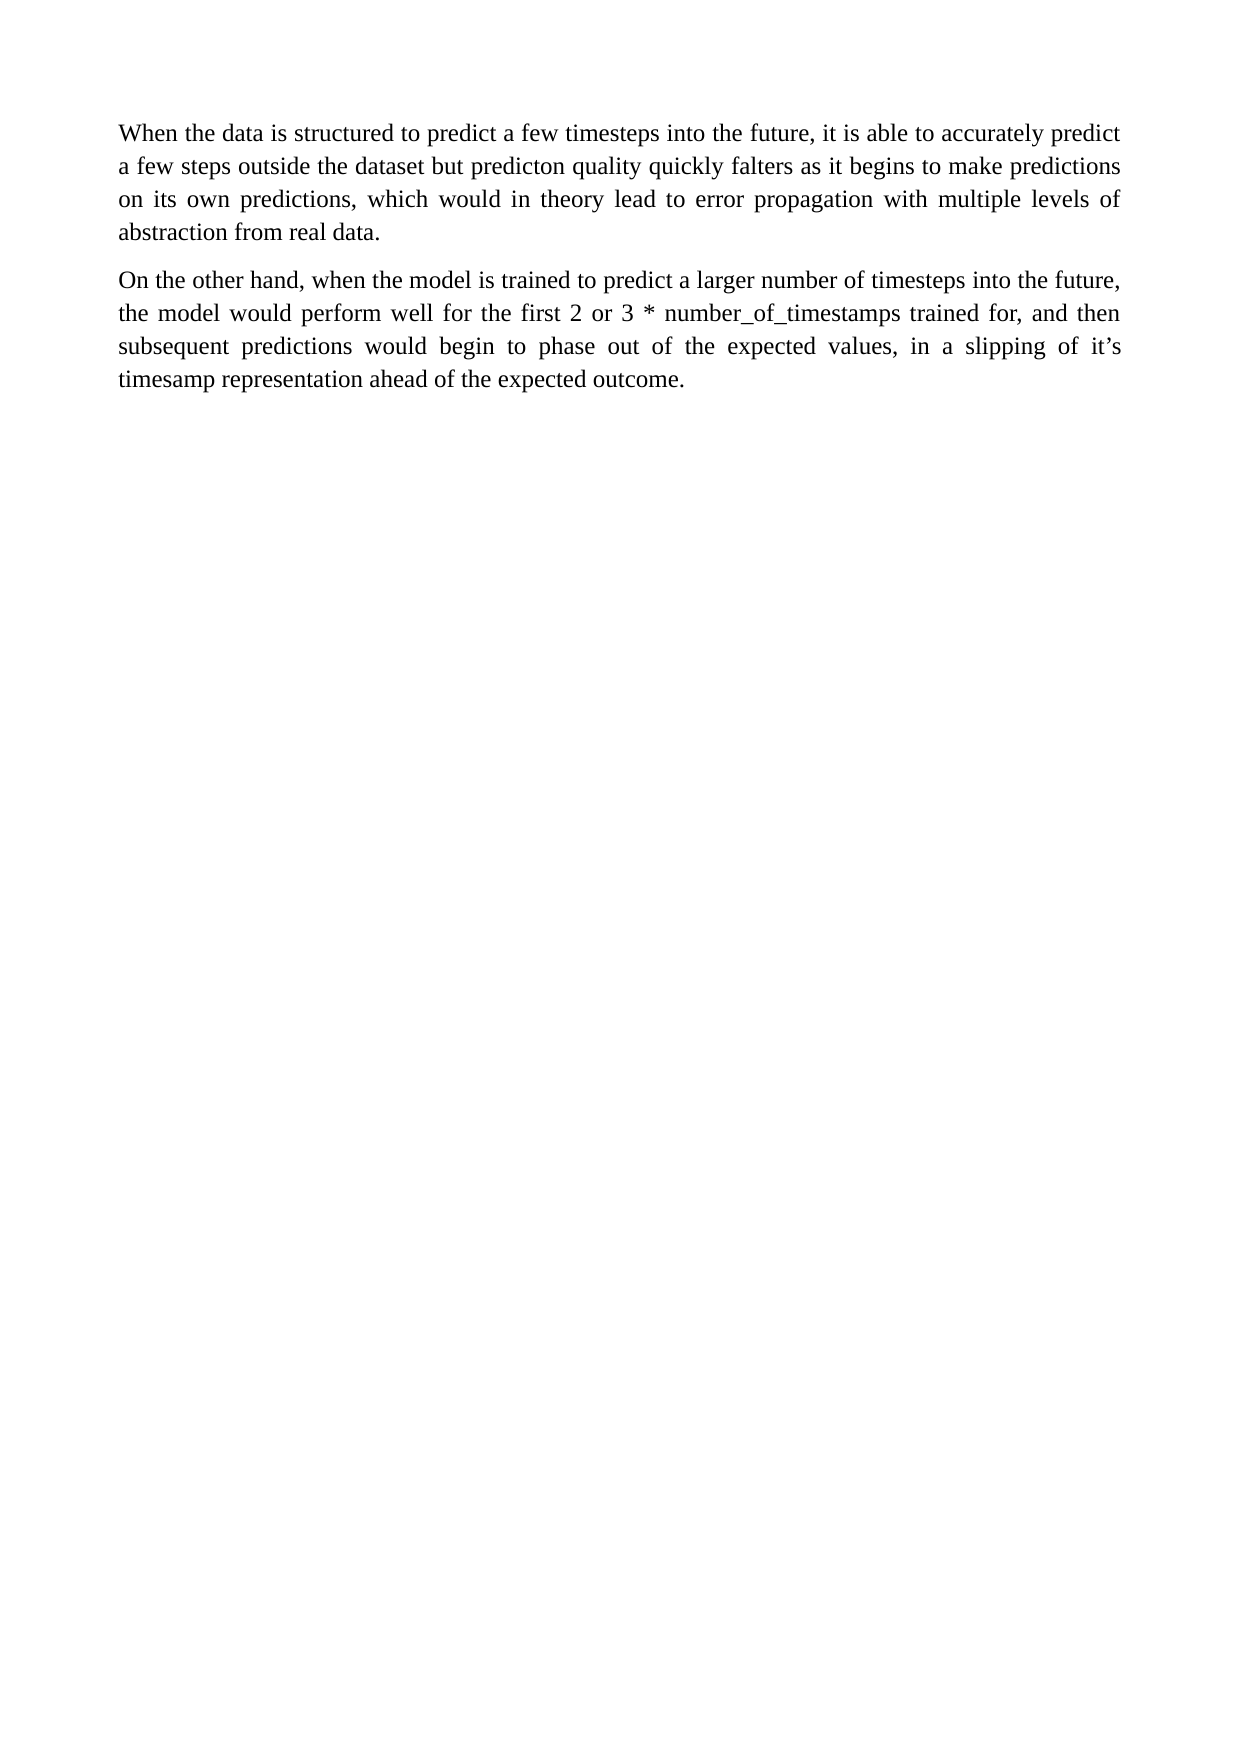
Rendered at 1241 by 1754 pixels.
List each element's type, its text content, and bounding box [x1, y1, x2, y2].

text On the other hand, when the model is trained to predict a larger number of timesteps into the future, the model would perform well for the first 2 or 3 * number_of_timestamps trained for, and then subsequent predictions would begin to phase out of the expected values, in a slipping of it’s timesamp representation ahead of the expected outcome. [118, 265, 1122, 393]
text When the data is structured to predict a few timesteps into the future, it is able to accurately predict a few steps outside the dataset but predicton quality quickly falters as it begins to make predictions on its own predictions, which would in theory lead to error propagation with multiple levels of abstraction from real data. [118, 118, 1122, 246]
